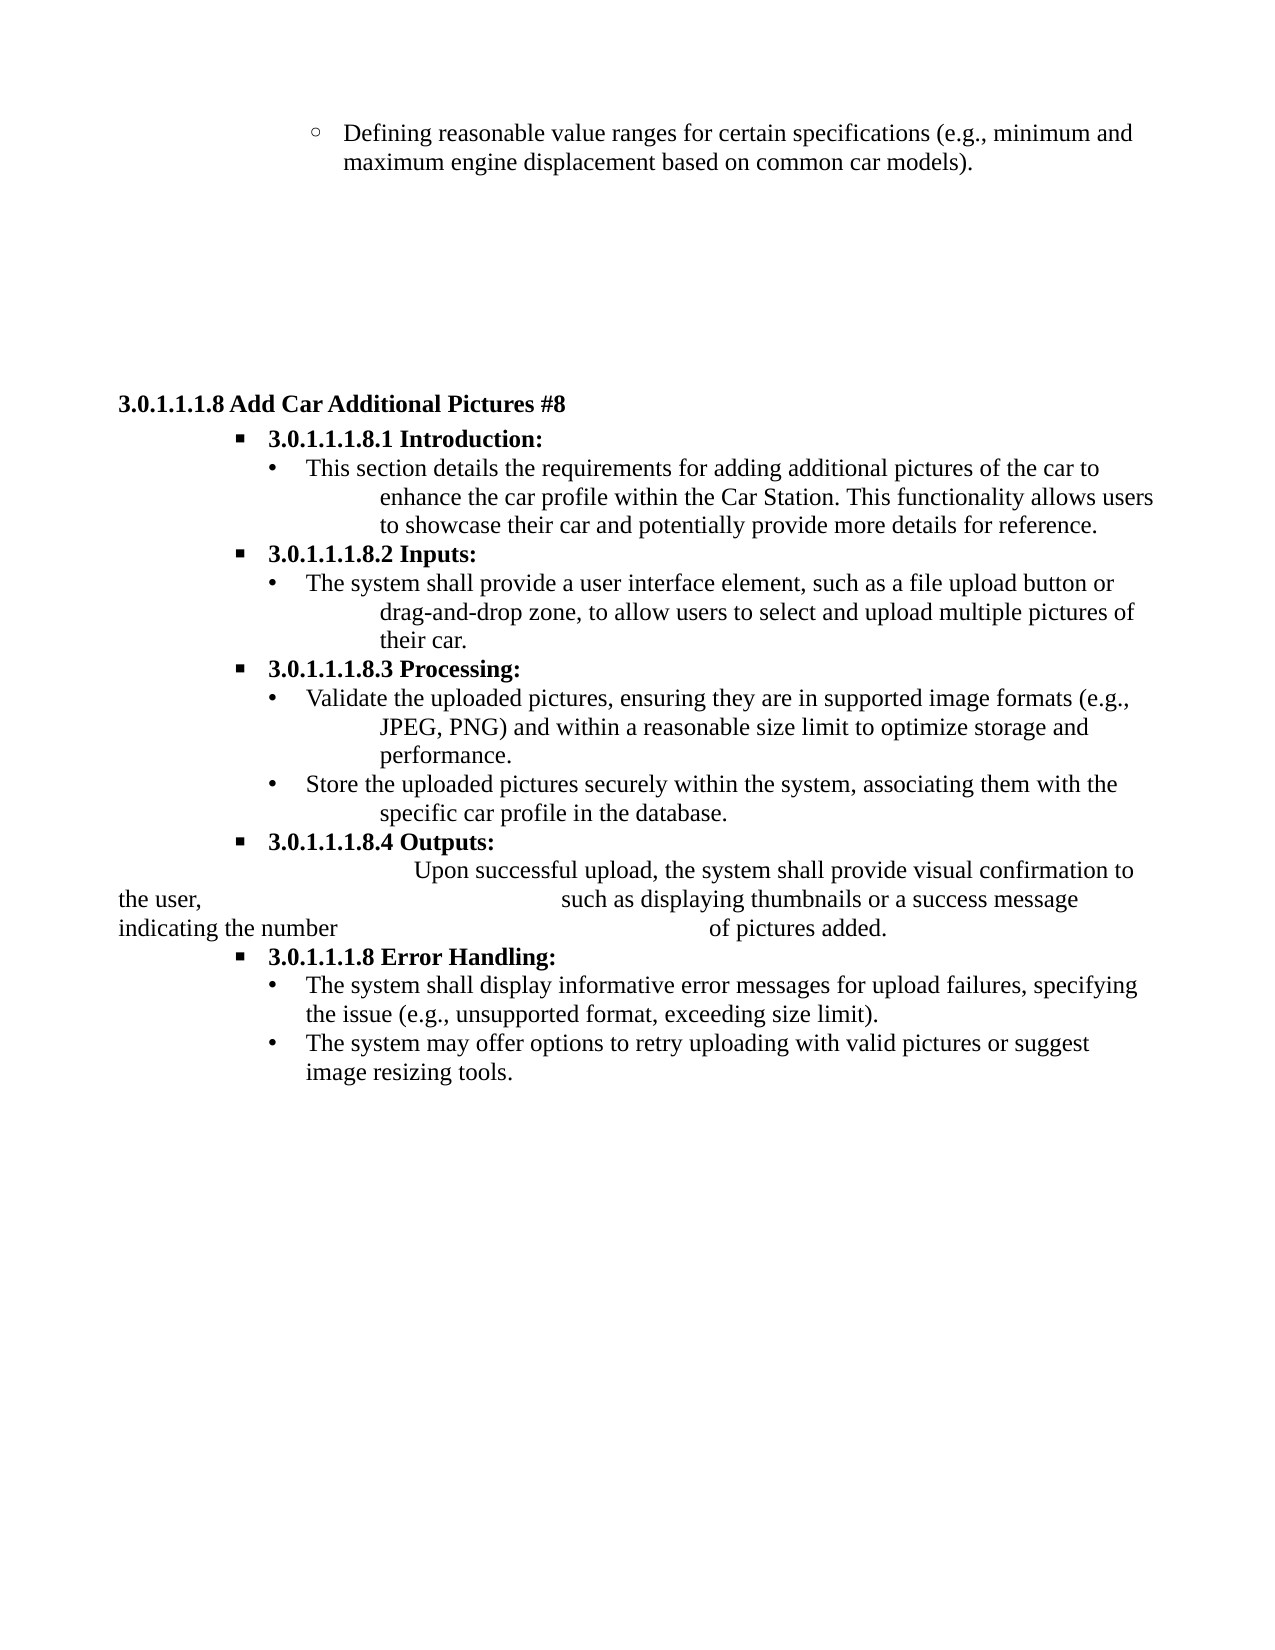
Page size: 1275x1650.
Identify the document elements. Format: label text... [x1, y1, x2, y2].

list This section details the requirements for adding additional pictures of the car to enhance the car profile within the Car Station. This functionality allows users to showcase their car and potentially provide more details for reference. [268, 453, 1157, 539]
list 3.0.1.1.1.8.2 Inputs: [231, 539, 1157, 568]
list 3.0.1.1.1.8.1 Introduction: [231, 424, 1157, 453]
subtitle 3.0.1.1.1.8 Add Car Additional Pictures #8 [118, 389, 1157, 418]
list Validate the uploaded pictures, ensuring they are in supported image formats (e.g., JPEG, PNG) and within a reasonable size limit to optimize storage and performance. [268, 683, 1157, 769]
list Store the uploaded pictures securely within the system, associating them with the specific car profile in the database. [268, 769, 1157, 827]
list 3.0.1.1.1.8.4 Outputs: [231, 827, 1157, 856]
list 3.0.1.1.1.8 Error Handling: [231, 942, 1157, 971]
list 3.0.1.1.1.8.3 Processing: [231, 654, 1157, 683]
list The system shall display informative error messages for upload failures, specifying the issue (e.g., unsupported format, exceeding size limit). [268, 971, 1157, 1028]
list Defining reasonable value ranges for certain specifications (e.g., minimum and maximum engine displacement based on common car models). [306, 118, 1157, 176]
list The system may offer options to retry uploading with valid pictures or suggest image resizing tools. [268, 1028, 1157, 1086]
text Upon successful upload, the system shall provide visual confirmation to the user, such as displaying thumbnails or a success message indicating the number of pictures added. [118, 856, 1157, 942]
list The system shall provide a user interface element, such as a file upload button or drag-and-drop zone, to allow users to select and upload multiple pictures of their car. [268, 568, 1157, 654]
